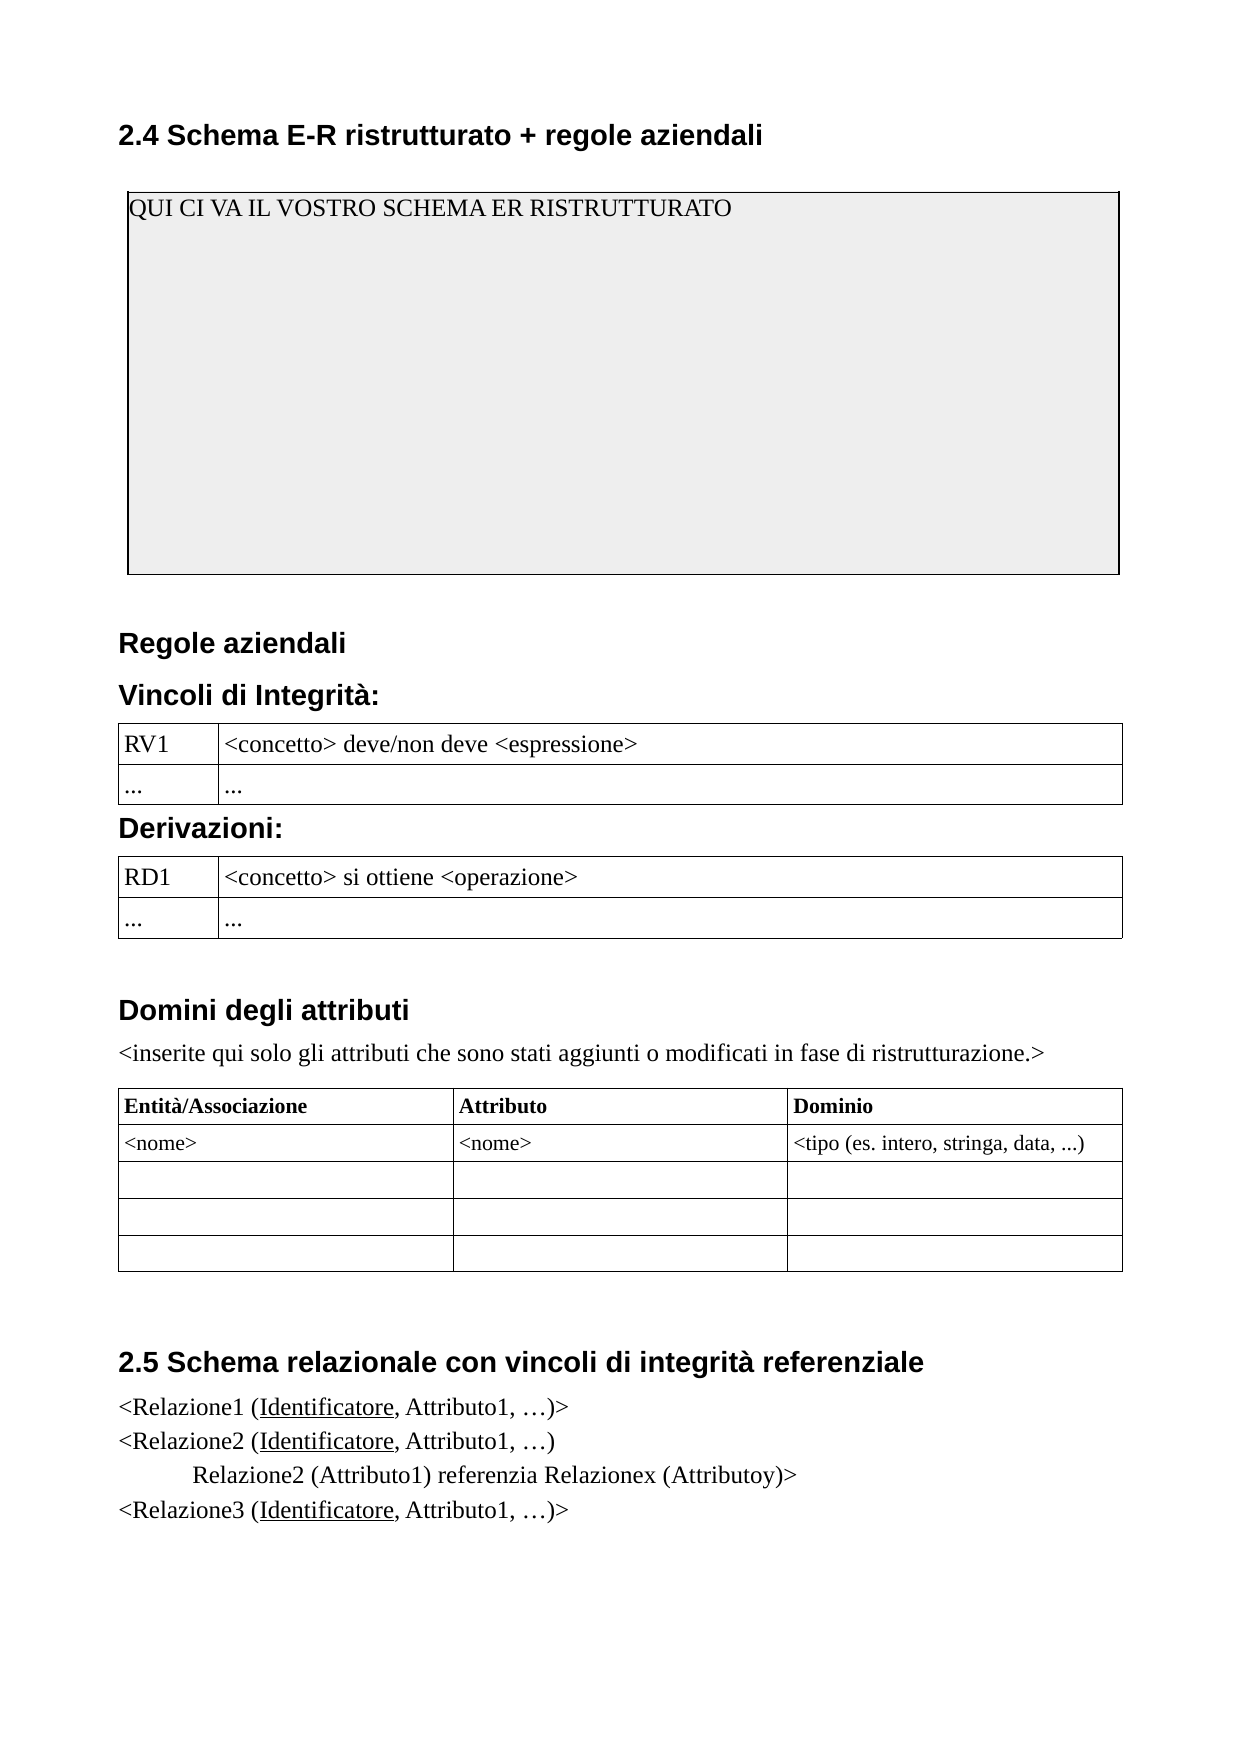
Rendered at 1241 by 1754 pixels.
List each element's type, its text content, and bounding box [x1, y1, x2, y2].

table_cell [788, 1236, 1122, 1271]
table_header Attributo [454, 1089, 787, 1124]
table_cell [119, 1199, 453, 1234]
table_cell [454, 1162, 787, 1198]
table_cell ... [119, 898, 218, 938]
table_header <concetto> deve/non deve <espressione> [219, 724, 1122, 764]
table_cell ... [219, 898, 1122, 938]
table_cell [119, 1236, 453, 1271]
table_cell <nome> [119, 1125, 453, 1161]
table_cell <nome> [454, 1125, 787, 1161]
table_cell [454, 1199, 787, 1234]
table_header RV1 [119, 724, 218, 764]
table_header RD1 [119, 857, 218, 897]
table_header Dominio [788, 1089, 1122, 1124]
subtitle Domini degli attributi [118, 993, 1122, 1027]
subtitle Regole aziendali [118, 626, 1122, 660]
subtitle 2.5 Schema relazionale con vincoli di integrità referenziale [118, 1346, 1122, 1379]
table_header <concetto> si ottiene <operazione> [219, 857, 1122, 897]
table_cell <tipo (es. intero, stringa, data, ...) [788, 1125, 1122, 1161]
text <inserite qui solo gli attributi che sono stati aggiunti o modificati in fase di ristrutturazione.> [118, 1038, 1122, 1067]
table_cell [788, 1162, 1122, 1198]
table_cell [119, 1162, 453, 1198]
text <Relazione1 (Identificatore, Attributo1, …)> <Relazione2 (Identificatore, Attributo1, …) Relazione2 (Attributo1) referenzia Relazionex (Attributoy)> <Relazione3 (Identificatore, Attributo1, …)> [118, 1392, 1122, 1524]
subtitle Derivazioni: [118, 811, 1122, 844]
table_header Entità/Associazione [119, 1089, 453, 1124]
subtitle 2.4 Schema E-R ristrutturato + regole aziendali [118, 118, 1122, 152]
table_cell [788, 1199, 1122, 1234]
table_cell ... [219, 765, 1122, 804]
subtitle Vincoli di Integrità: [118, 678, 1122, 711]
table_cell ... [119, 765, 218, 804]
text QUI CI VA IL VOSTRO SCHEMA ER RISTRUTTURATO [129, 193, 1118, 222]
table_cell [454, 1236, 787, 1271]
